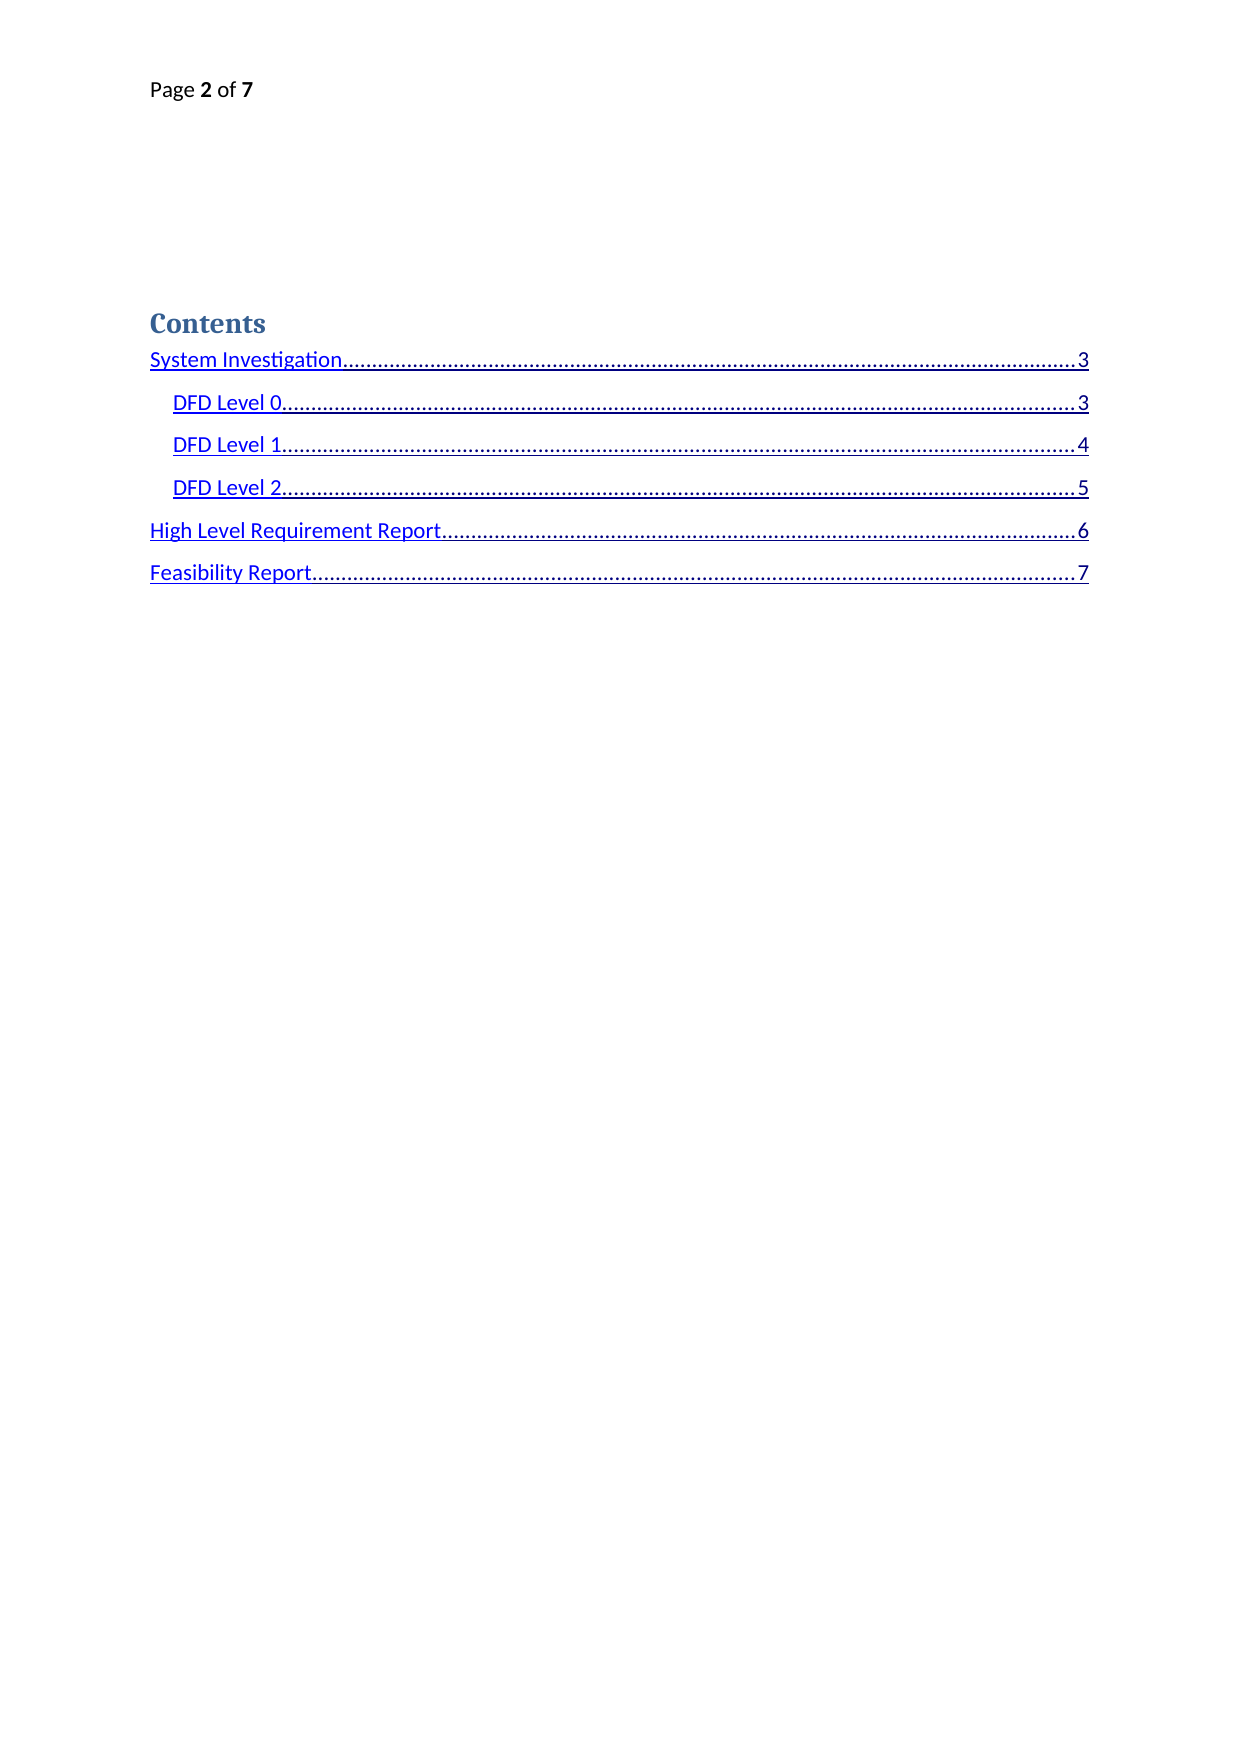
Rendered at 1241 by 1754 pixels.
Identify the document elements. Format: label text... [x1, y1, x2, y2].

text DFD Level 1 4 [173, 431, 1090, 459]
subtitle Contents [150, 307, 1090, 340]
text System Investigation 3 [150, 345, 1090, 373]
text DFD Level 2 5 [173, 473, 1090, 501]
text DFD Level 0 3 [173, 388, 1090, 416]
text High Level Requirement Report 6 [150, 516, 1090, 544]
text Feasibility Report 7 [150, 558, 1090, 586]
